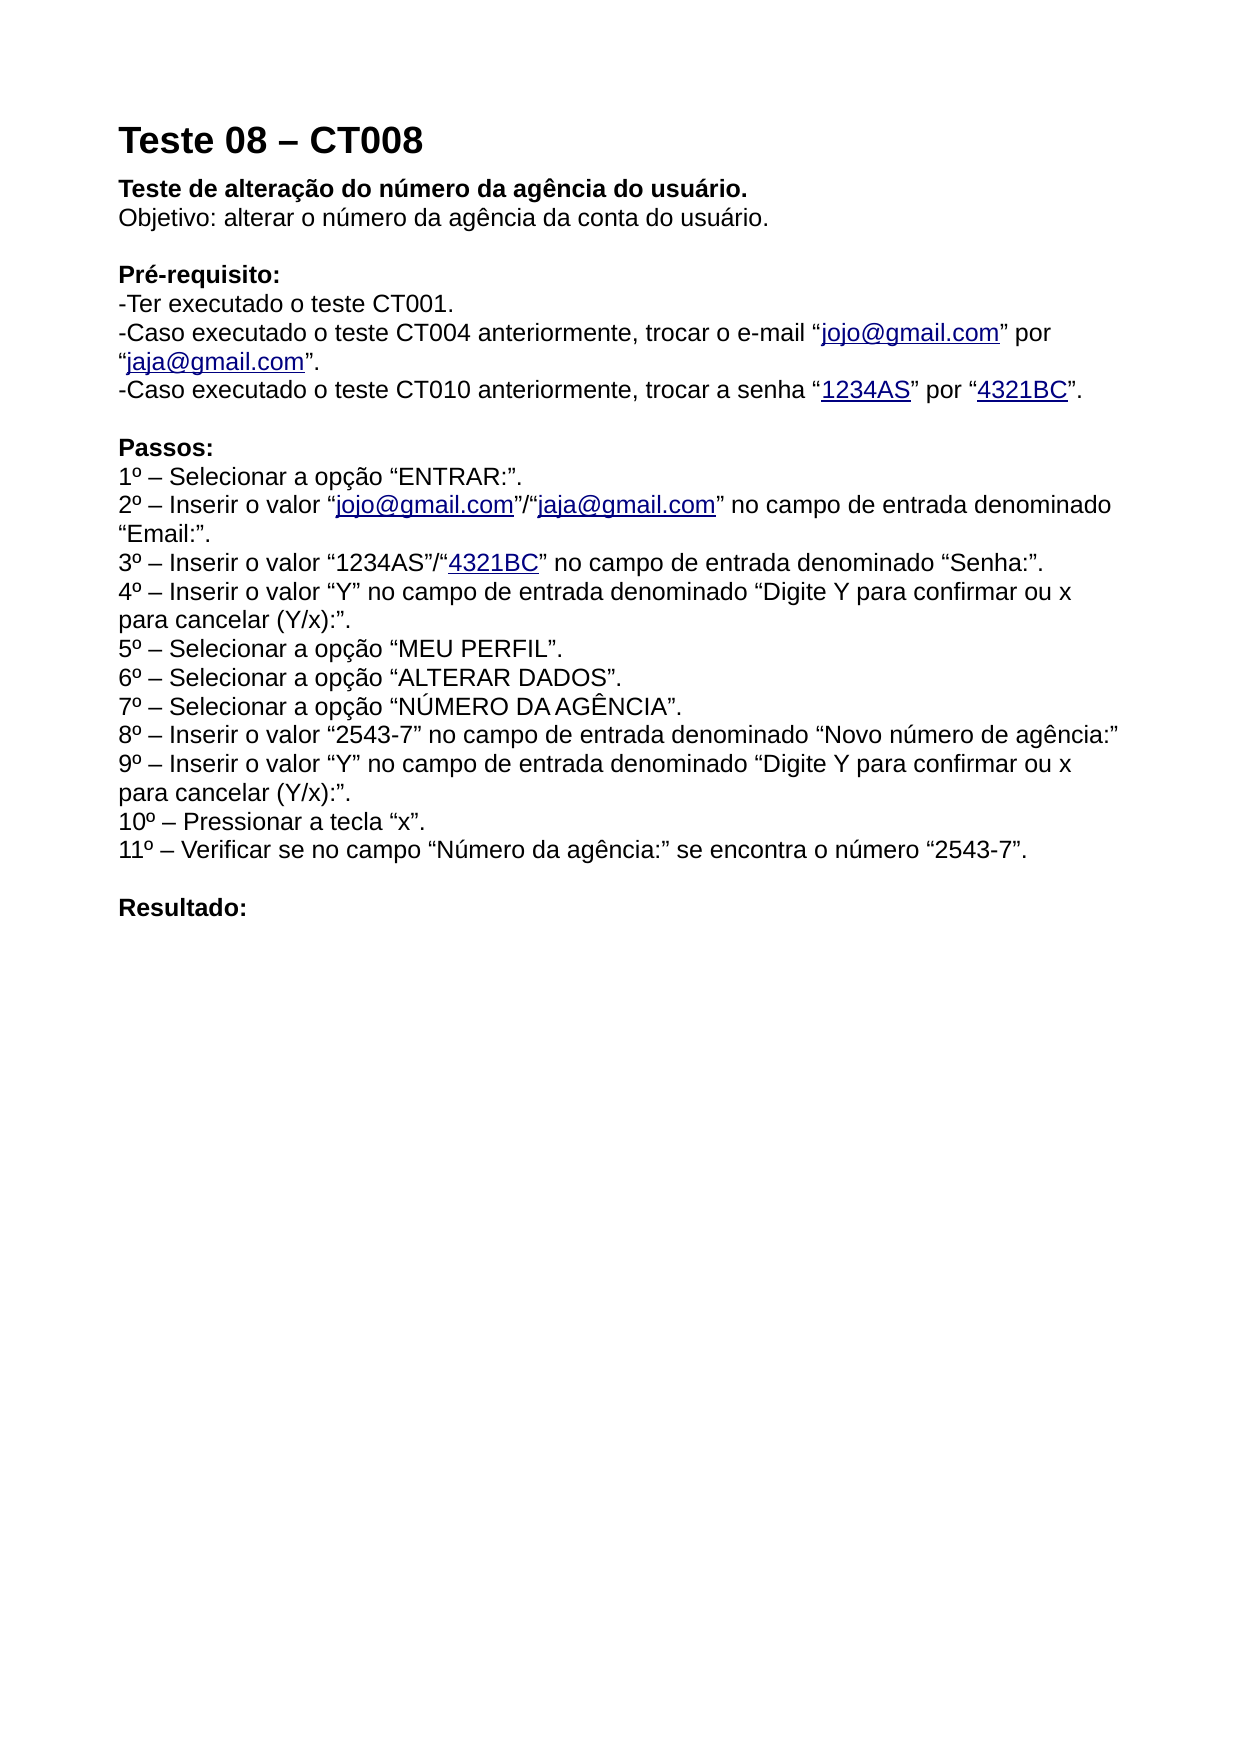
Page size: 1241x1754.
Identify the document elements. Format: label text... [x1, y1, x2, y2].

text 9º – Inserir o valor “Y” no campo de entrada denominado “Digite Y para confirmar ou x para cancelar (Y/x):”. [118, 749, 1122, 807]
text 6º – Selecionar a opção “ALTERAR DADOS”. [118, 663, 1122, 692]
text -Ter executado o teste CT001. [118, 289, 1122, 318]
text Pré-requisito: [118, 261, 1122, 289]
text 11º – Verificar se no campo “Número da agência:” se encontra o número “2543-7”. [118, 836, 1122, 864]
text 5º – Selecionar a opção “MEU PERFIL”. [118, 634, 1122, 663]
text 7º – Selecionar a opção “NÚMERO DA AGÊNCIA”. [118, 692, 1122, 721]
text 1º – Selecionar a opção “ENTRAR:”. [118, 462, 1122, 491]
text Objetivo: alterar o número da agência da conta do usuário. [118, 203, 1122, 232]
text Passos: [118, 433, 1122, 462]
text Teste de alteração do número da agência do usuário. [118, 174, 1122, 203]
text -Caso executado o teste CT010 anteriormente, trocar a senha “1234AS” por “4321BC”. [118, 376, 1122, 404]
text -Caso executado o teste CT004 anteriormente, trocar o e-mail “jojo@gmail.com” por “jaja@gmail.com”. [118, 318, 1122, 376]
text 4º – Inserir o valor “Y” no campo de entrada denominado “Digite Y para confirmar ou x para cancelar (Y/x):”. [118, 577, 1122, 634]
text Resultado: [118, 893, 1122, 922]
text 10º – Pressionar a tecla “x”. [118, 807, 1122, 836]
text 2º – Inserir o valor “jojo@gmail.com”/“jaja@gmail.com” no campo de entrada denominado “Email:”. [118, 491, 1122, 548]
text 3º – Inserir o valor “1234AS”/“4321BC” no campo de entrada denominado “Senha:”. [118, 548, 1122, 577]
text 8º – Inserir o valor “2543-7” no campo de entrada denominado “Novo número de agência:” [118, 721, 1122, 749]
subtitle Teste 08 – CT008 [118, 118, 1122, 162]
